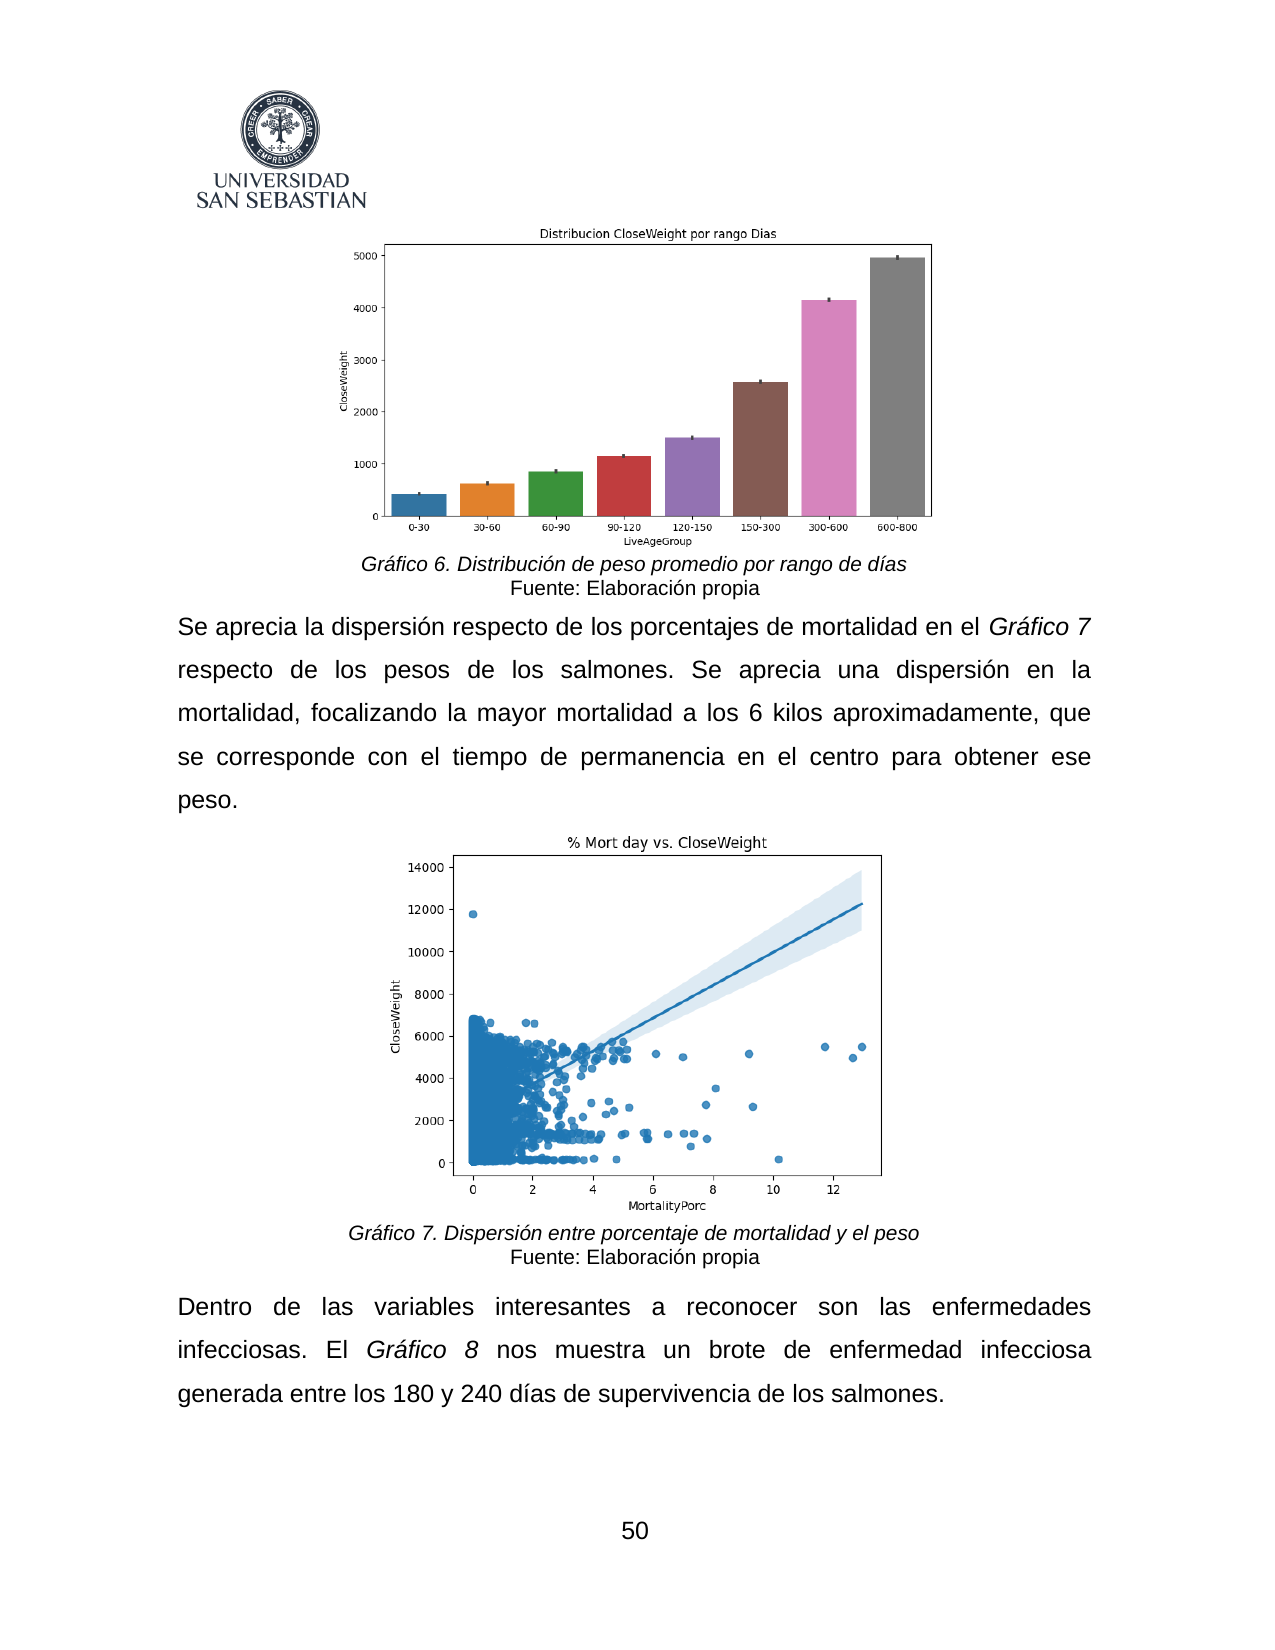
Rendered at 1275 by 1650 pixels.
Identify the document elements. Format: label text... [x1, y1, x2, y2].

text Gráfico 6. Distribución de peso promedio por rango de días [177, 552, 1093, 576]
text Dentro de las variables interesantes a reconocer son las enfermedades infecciosas. El Gráfico 8 nos muestra un brote de enfermedad infecciosa generada entre los 180 y 240 días de supervivencia de los salmones. [177, 1292, 1093, 1407]
text Fuente: Elaboración propia [177, 1244, 1093, 1268]
text Fuente: Elaboración propia [177, 576, 1093, 600]
text Gráfico 7. Dispersión entre porcentaje de mortalidad y el peso [177, 1221, 1093, 1244]
picture [381, 827, 889, 1221]
picture [177, 76, 938, 553]
text Se aprecia la dispersión respecto de los porcentajes de mortalidad en el Gráfico 7 respecto de los pesos de los salmones. Se aprecia una dispersión en la mortalidad, focalizando la mayor mortalidad a los 6 kilos aproximadamente, que se corresponde con el tiempo de permanencia en el centro para obtener ese peso. [177, 612, 1093, 813]
